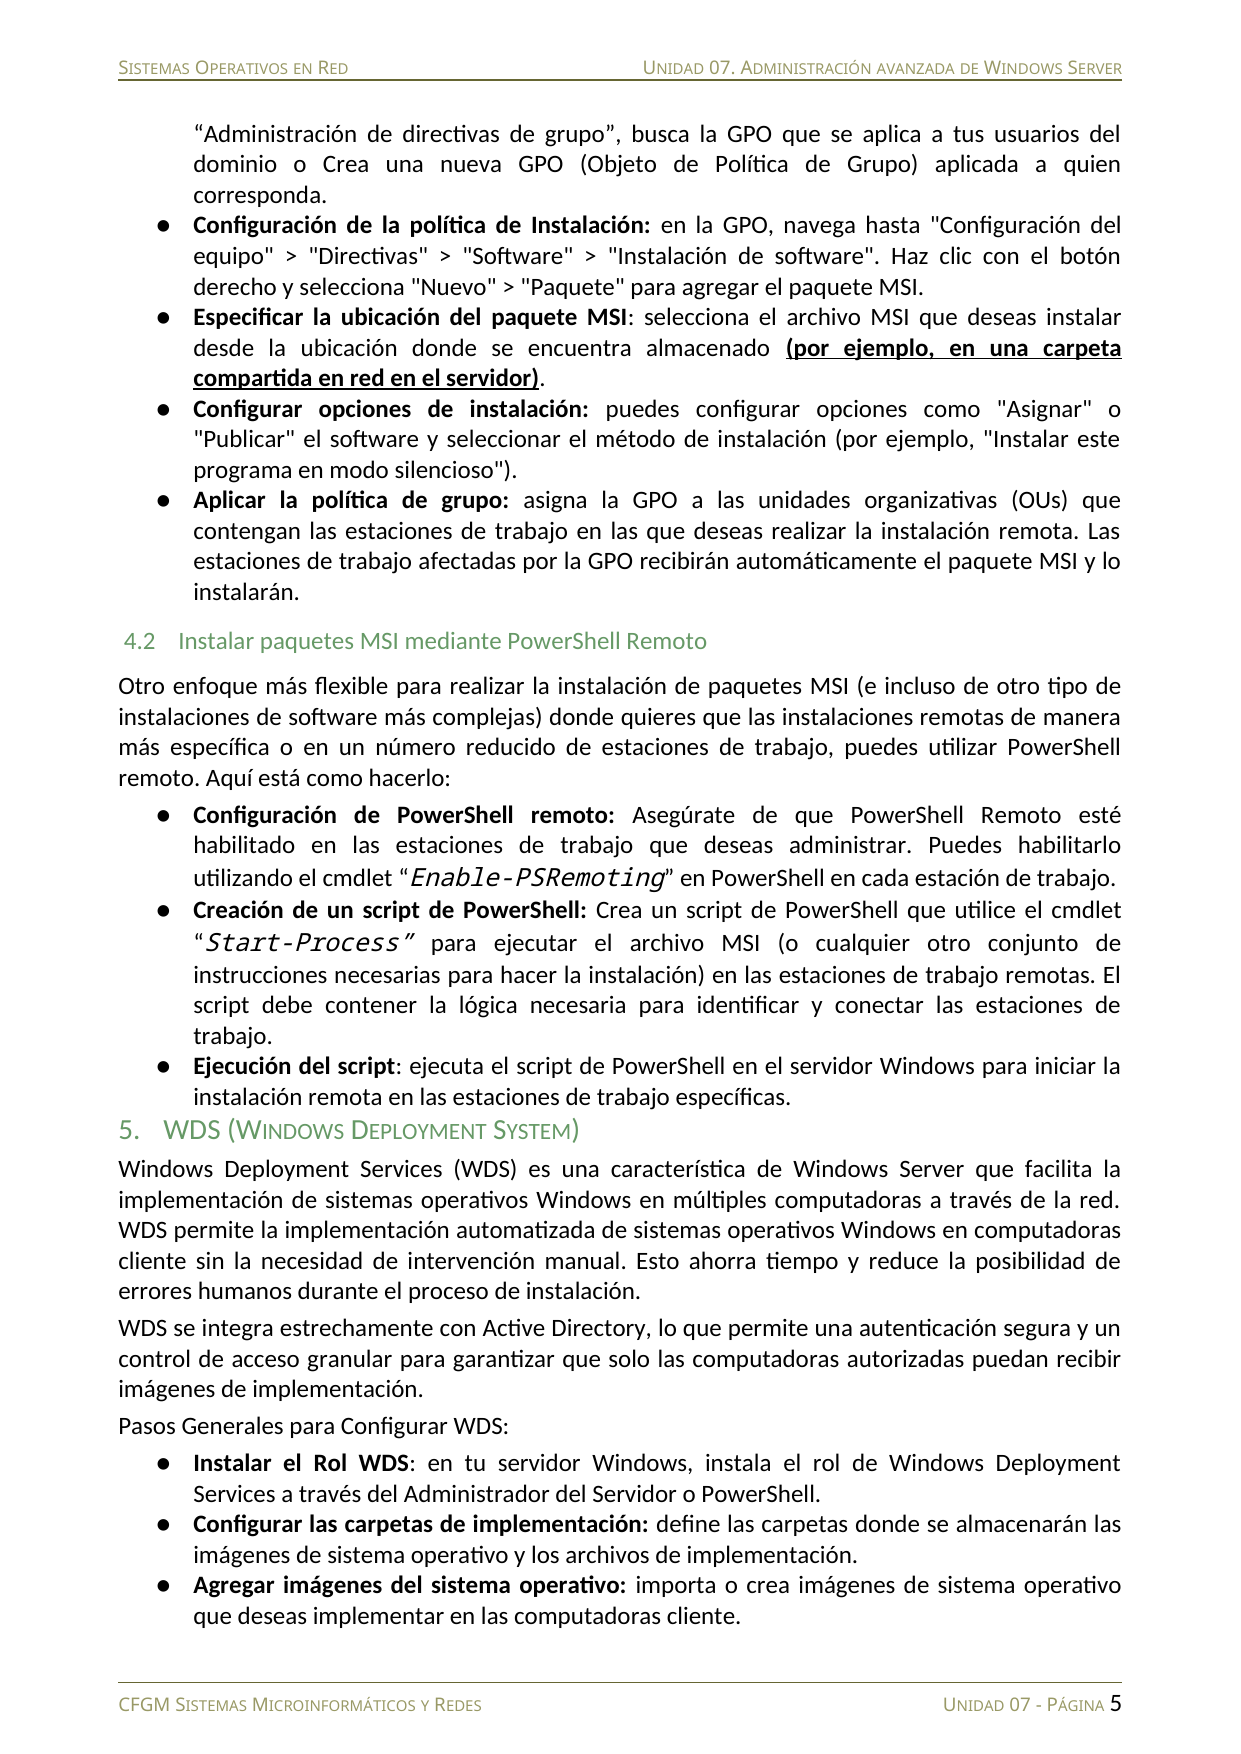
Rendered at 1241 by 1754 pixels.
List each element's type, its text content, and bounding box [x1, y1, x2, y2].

text Otro enfoque más flexible para realizar la instalación de paquetes MSI (e incluso de otro tipo de instalaciones de software más complejas) donde quieres que las instalaciones remotas de manera más específica o en un número reducido de estaciones de trabajo, puedes utilizar PowerShell remoto. Aquí está como hacerlo: [118, 671, 1122, 793]
subtitle WDS (Windows Deployment System) [118, 1111, 1122, 1147]
list Ejecución del script: ejecuta el script de PowerShell en el servidor Windows para iniciar la instalación remota en las estaciones de trabajo específicas. [156, 1050, 1122, 1111]
list Especificar la ubicación del paquete MSI: selecciona el archivo MSI que deseas instalar desde la ubicación donde se encuentra almacenado (por ejemplo, en una carpeta compartida en red en el servidor). [156, 301, 1122, 393]
list Aplicar la política de grupo: asigna la GPO a las unidades organizativas (OUs) que contengan las estaciones de trabajo en las que deseas realizar la instalación remota. Las estaciones de trabajo afectadas por la GPO recibirán automáticamente el paquete MSI y lo instalarán. [156, 484, 1122, 606]
list Creación de un script de PowerShell: Crea un script de PowerShell que utilice el cmdlet “Start-Process” para ejecutar el archivo MSI (o cualquier otro conjunto de instrucciones necesarias para hacer la instalación) en las estaciones de trabajo remotas. El script debe contener la lógica necesaria para identificar y conectar las estaciones de trabajo. [156, 894, 1122, 1050]
text WDS se integra estrechamente con Active Directory, lo que permite una autenticación segura y un control de acceso granular para garantizar que solo las computadoras autorizadas puedan recibir imágenes de implementación. [118, 1312, 1122, 1404]
list Configurar opciones de instalación: puedes configurar opciones como "Asignar" o "Publicar" el software y seleccionar el método de instalación (por ejemplo, "Instalar este programa en modo silencioso"). [156, 393, 1122, 484]
list Configuración de PowerShell remoto: Asegúrate de que PowerShell Remoto esté habilitado en las estaciones de trabajo que deseas administrar. Puedes habilitarlo utilizando el cmdlet “Enable-PSRemoting” en PowerShell en cada estación de trabajo. [156, 799, 1122, 894]
text Windows Deployment Services (WDS) es una característica de Windows Server que facilita la implementación de sistemas operativos Windows en múltiples computadoras a través de la red. WDS permite la implementación automatizada de sistemas operativos Windows en computadoras cliente sin la necesidad de intervención manual. Esto ahorra tiempo y reduce la posibilidad de errores humanos durante el proceso de instalación. [118, 1153, 1122, 1306]
list Configuración de la política de Instalación: en la GPO, navega hasta "Configuración del equipo" > "Directivas" > "Software" > "Instalación de software". Haz clic con el botón derecho y selecciona "Nuevo" > "Paquete" para agregar el paquete MSI. [156, 209, 1122, 301]
list Instalar el Rol WDS: en tu servidor Windows, instala el rol de Windows Deployment Services a través del Administrador del Servidor o PowerShell. [156, 1447, 1122, 1508]
list “Administración de directivas de grupo”, busca la GPO que se aplica a tus usuarios del dominio o Crea una nueva GPO (Objeto de Política de Grupo) aplicada a quien corresponda. [156, 118, 1122, 209]
subtitle Instalar paquetes MSI mediante PowerShell Remoto [118, 625, 1122, 656]
text Pasos Generales para Configurar WDS: [118, 1411, 1122, 1441]
list Configurar las carpetas de implementación: define las carpetas donde se almacenarán las imágenes de sistema operativo y los archivos de implementación. [156, 1508, 1122, 1569]
list Agregar imágenes del sistema operativo: importa o crea imágenes de sistema operativo que deseas implementar en las computadoras cliente. [156, 1569, 1122, 1631]
